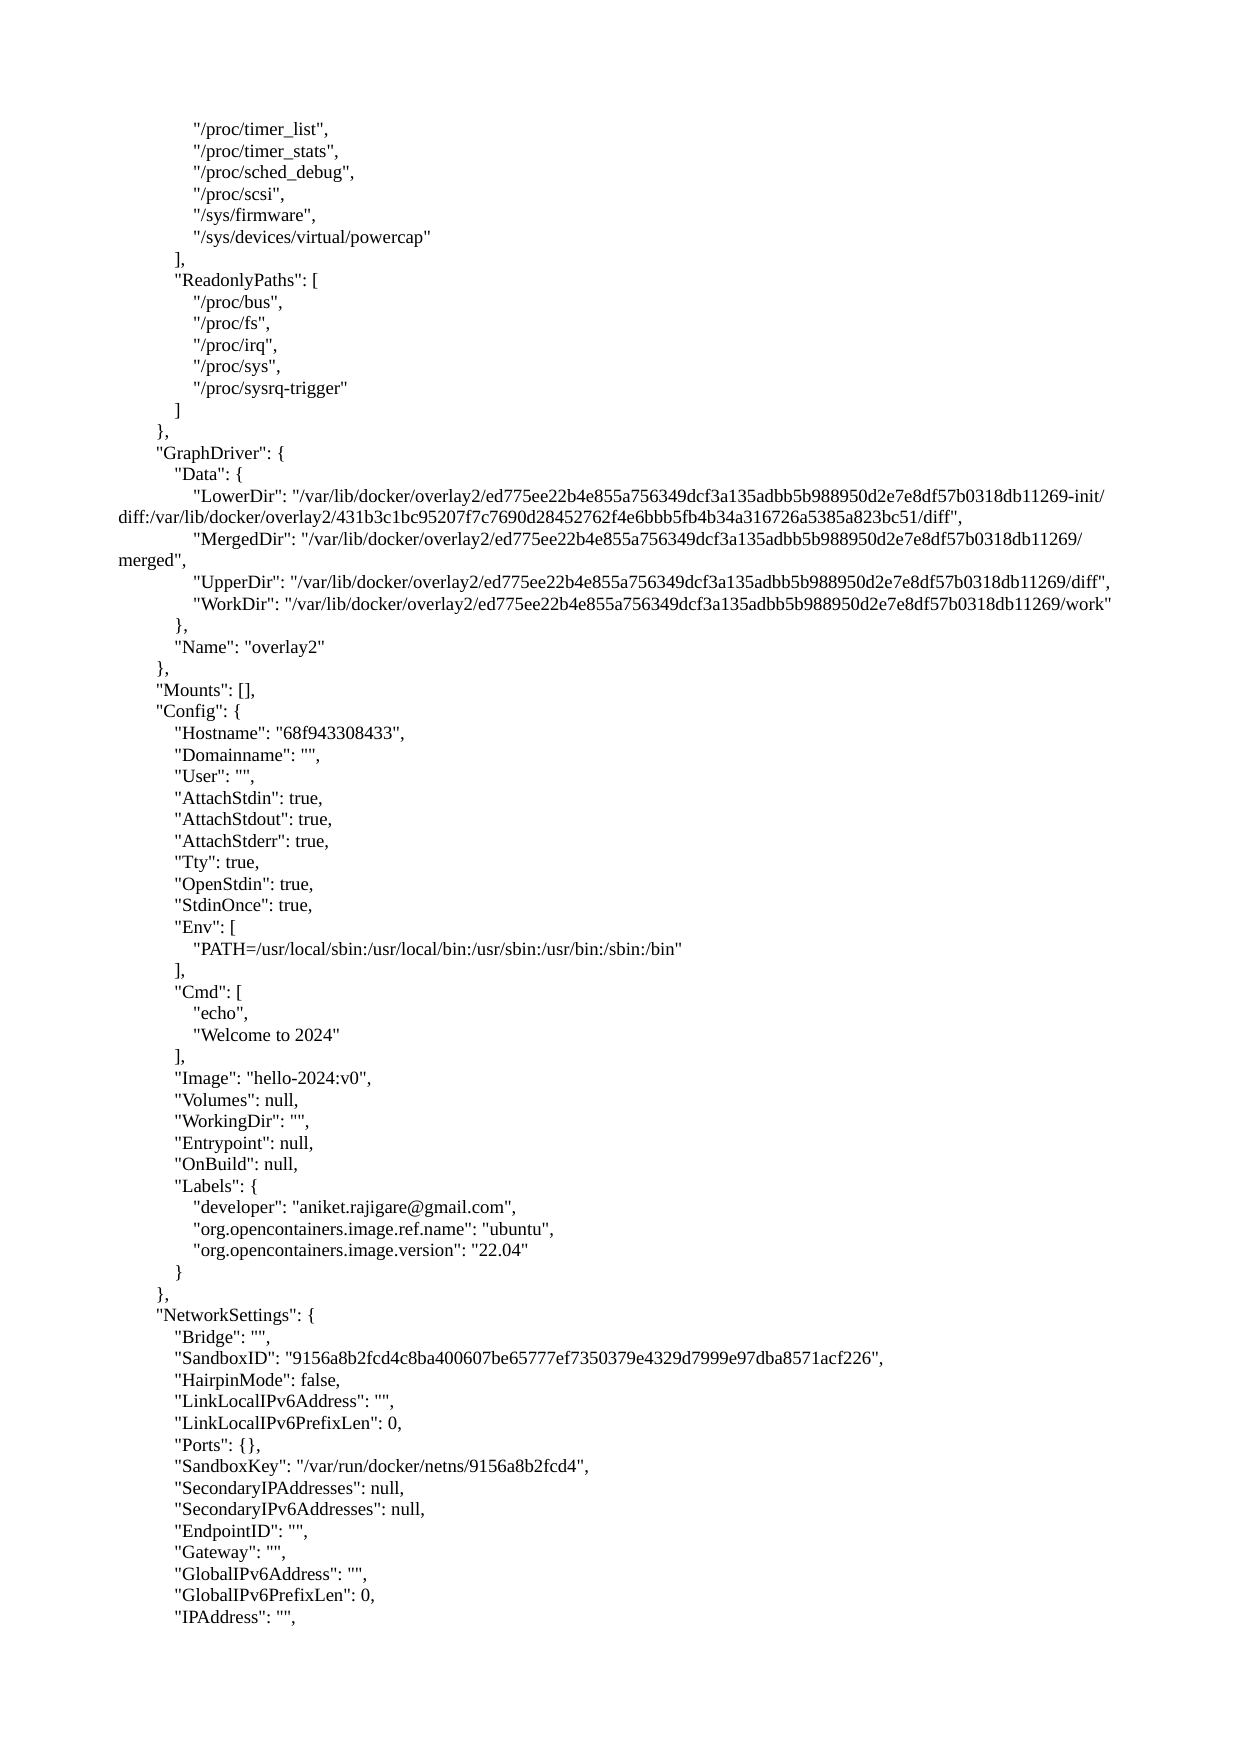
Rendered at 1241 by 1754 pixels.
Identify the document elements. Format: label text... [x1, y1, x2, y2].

text "Data": { [118, 463, 1122, 485]
text "GlobalIPv6Address": "", [118, 1563, 1122, 1584]
text "AttachStdin": true, [118, 787, 1122, 808]
text ] [118, 398, 1122, 420]
text "Welcome to 2024" [118, 1024, 1122, 1045]
text "/proc/timer_stats", [118, 140, 1122, 161]
text "PATH=/usr/local/sbin:/usr/local/bin:/usr/sbin:/usr/bin:/sbin:/bin" [118, 937, 1122, 959]
text "developer": "aniket.rajigare@gmail.com", [118, 1196, 1122, 1218]
text "User": "", [118, 765, 1122, 787]
text "Hostname": "68f943308433", [118, 722, 1122, 743]
text "UpperDir": "/var/lib/docker/overlay2/ed775ee22b4e855a756349dcf3a135adbb5b988950d2e7e8df57b0318db11269/diff", [118, 571, 1122, 592]
text ], [118, 247, 1122, 269]
text "GraphDriver": { [118, 442, 1122, 463]
text "SandboxID": "9156a8b2fcd4c8ba400607be65777ef7350379e4329d7999e97dba8571acf226", [118, 1347, 1122, 1369]
text "Ports": {}, [118, 1433, 1122, 1455]
text "Env": [ [118, 916, 1122, 937]
text "/proc/irq", [118, 334, 1122, 355]
text "Labels": { [118, 1175, 1122, 1196]
text "Image": "hello-2024:v0", [118, 1067, 1122, 1088]
text "Domainname": "", [118, 743, 1122, 765]
text "AttachStdout": true, [118, 808, 1122, 830]
text "/proc/timer_list", [118, 118, 1122, 140]
text "Entrypoint": null, [118, 1132, 1122, 1153]
text "Name": "overlay2" [118, 636, 1122, 657]
text "Bridge": "", [118, 1326, 1122, 1347]
text "org.opencontainers.image.ref.name": "ubuntu", [118, 1218, 1122, 1239]
text ], [118, 1045, 1122, 1067]
text "/proc/scsi", [118, 183, 1122, 204]
text "LinkLocalIPv6Address": "", [118, 1390, 1122, 1412]
text "/proc/sys", [118, 355, 1122, 377]
text "LinkLocalIPv6PrefixLen": 0, [118, 1412, 1122, 1433]
text "Cmd": [ [118, 981, 1122, 1002]
text "EndpointID": "", [118, 1520, 1122, 1541]
text "Volumes": null, [118, 1088, 1122, 1110]
text "OnBuild": null, [118, 1153, 1122, 1175]
text "Gateway": "", [118, 1541, 1122, 1563]
text "Config": { [118, 700, 1122, 722]
text "/proc/bus", [118, 291, 1122, 312]
text "NetworkSettings": { [118, 1304, 1122, 1326]
text "/sys/devices/virtual/powercap" [118, 226, 1122, 247]
text "MergedDir": "/var/lib/docker/overlay2/ed775ee22b4e855a756349dcf3a135adbb5b988950d2e7e8df57b0318db11269/merged", [118, 528, 1122, 571]
text "AttachStderr": true, [118, 830, 1122, 851]
text ], [118, 959, 1122, 981]
text "LowerDir": "/var/lib/docker/overlay2/ed775ee22b4e855a756349dcf3a135adbb5b988950d2e7e8df57b0318db11269-init/diff:/var/lib/docker/overlay2/431b3c1bc95207f7c7690d28452762f4e6bbb5fb4b34a316726a5385a823bc51/diff", [118, 485, 1122, 528]
text "ReadonlyPaths": [ [118, 269, 1122, 291]
text "Mounts": [], [118, 679, 1122, 700]
text "org.opencontainers.image.version": "22.04" [118, 1239, 1122, 1261]
text "SecondaryIPv6Addresses": null, [118, 1498, 1122, 1520]
text "OpenStdin": true, [118, 873, 1122, 894]
text "echo", [118, 1002, 1122, 1024]
text "/proc/sysrq-trigger" [118, 377, 1122, 398]
text "/proc/fs", [118, 312, 1122, 334]
text "SandboxKey": "/var/run/docker/netns/9156a8b2fcd4", [118, 1455, 1122, 1477]
text "WorkDir": "/var/lib/docker/overlay2/ed775ee22b4e855a756349dcf3a135adbb5b988950d2e7e8df57b0318db11269/work" [118, 592, 1122, 614]
text "/sys/firmware", [118, 204, 1122, 226]
text "GlobalIPv6PrefixLen": 0, [118, 1584, 1122, 1606]
text "HairpinMode": false, [118, 1369, 1122, 1390]
text "StdinOnce": true, [118, 894, 1122, 916]
text "WorkingDir": "", [118, 1110, 1122, 1132]
text }, [118, 657, 1122, 679]
text } [118, 1261, 1122, 1282]
text "Tty": true, [118, 851, 1122, 873]
text }, [118, 420, 1122, 442]
text }, [118, 614, 1122, 636]
text }, [118, 1282, 1122, 1304]
text "SecondaryIPAddresses": null, [118, 1477, 1122, 1498]
text "IPAddress": "", [118, 1606, 1122, 1627]
text "/proc/sched_debug", [118, 161, 1122, 183]
